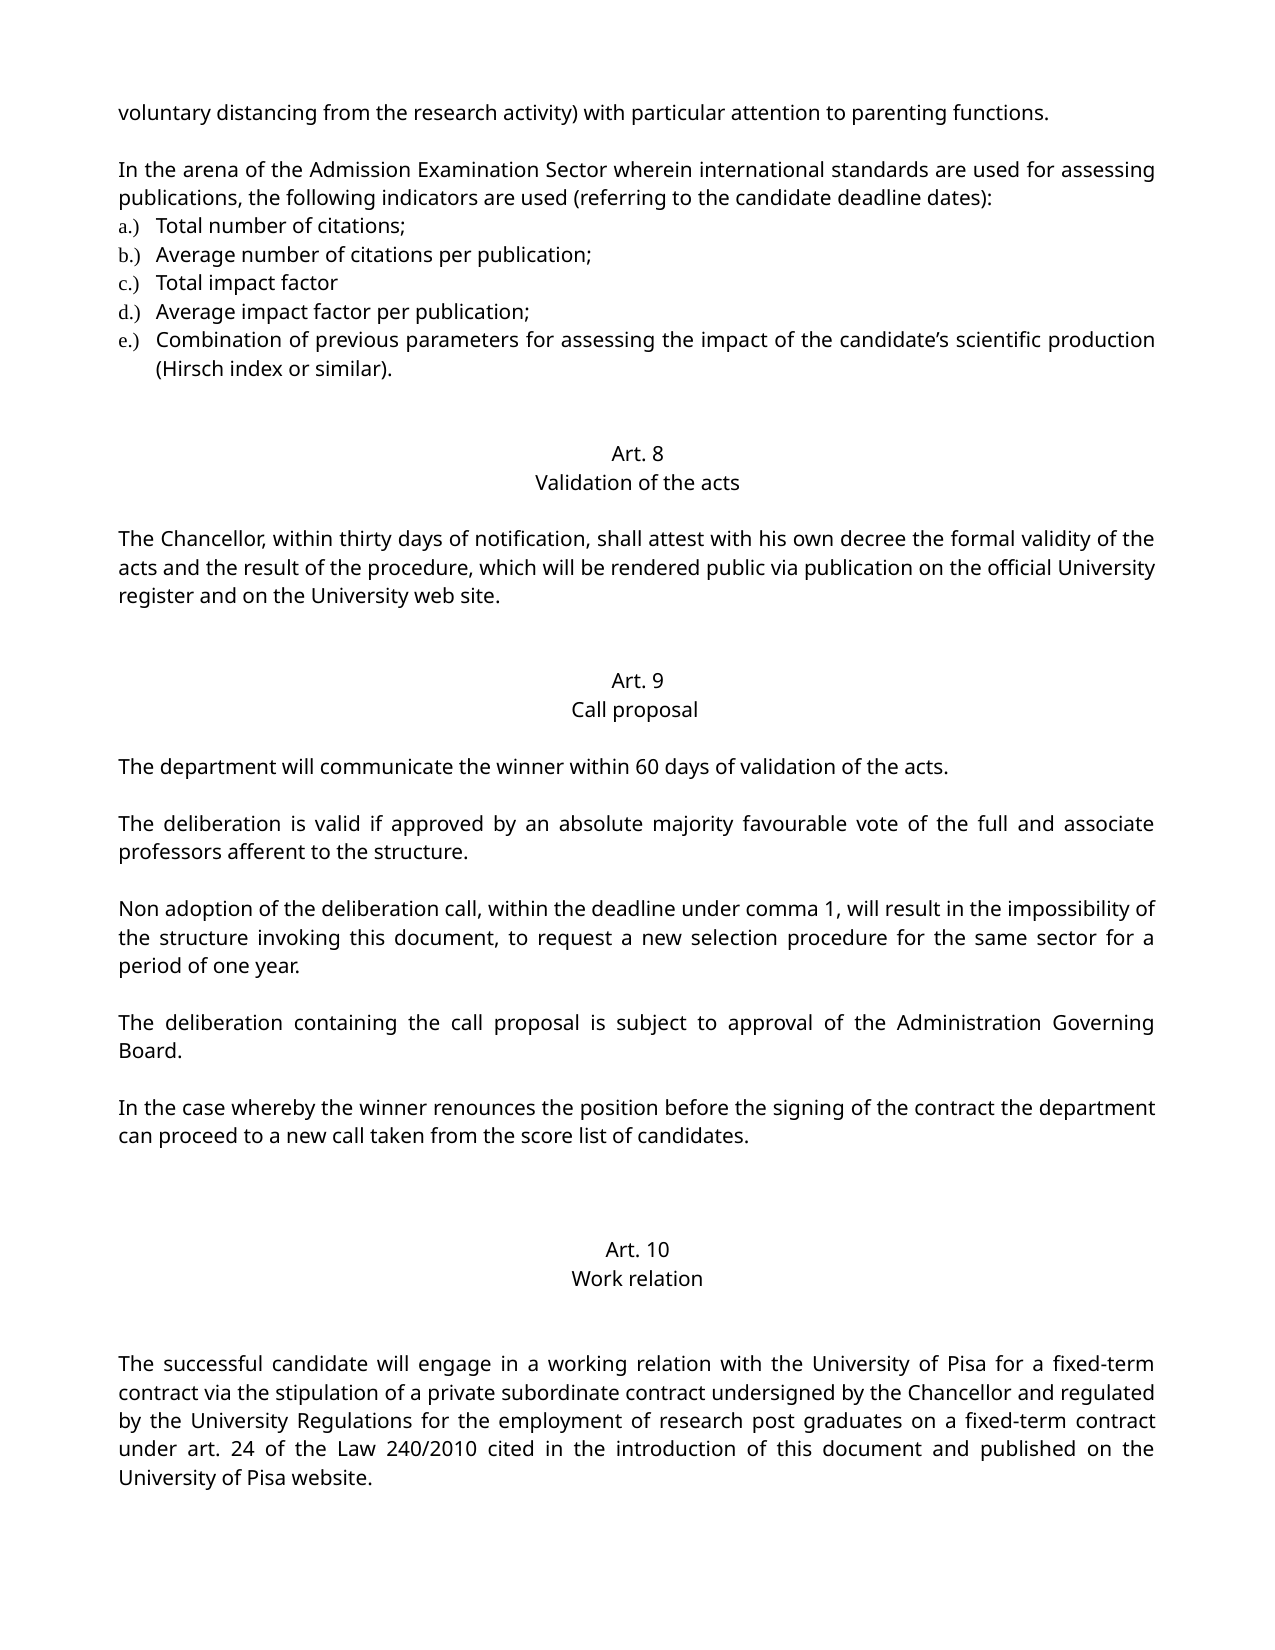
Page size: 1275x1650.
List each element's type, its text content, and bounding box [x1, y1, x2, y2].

text Art. 9 [118, 667, 1157, 695]
list Combination of previous parameters for assessing the impact of the candidate’s scientific production (Hirsch index or similar). [118, 325, 1157, 382]
text The successful candidate will engage in a working relation with the University of Pisa for a fixed-term contract via the stipulation of a private subordinate contract undersigned by the Chancellor and regulated by the University Regulations for the employment of research post graduates on a fixed-term contract under art. 24 of the Law 240/2010 cited in the introduction of this document and published on the University of Pisa website. [118, 1349, 1157, 1491]
text Work relation [118, 1264, 1157, 1292]
text The deliberation is valid if approved by an absolute majority favourable vote of the full and associate professors afferent to the structure. [118, 809, 1157, 866]
text Call proposal [118, 695, 1157, 723]
text The department will communicate the winner within 60 days of validation of the acts. [118, 752, 1157, 780]
text The Chancellor, within thirty days of notification, shall attest with his own decree the formal validity of the acts and the result of the procedure, which will be rendered public via publication on the official University register and on the University web site. [118, 524, 1157, 610]
list Total impact factor [118, 268, 1157, 297]
text In the case whereby the winner renounces the position before the signing of the contract the department can proceed to a new call taken from the score list of candidates. [118, 1093, 1157, 1150]
text voluntary distancing from the research activity) with particular attention to parenting functions. [118, 98, 1157, 126]
list Average number of citations per publication; [118, 240, 1157, 268]
list Average impact factor per publication; [118, 297, 1157, 325]
text Art. 8 [118, 439, 1157, 468]
text Non adoption of the deliberation call, within the deadline under comma 1, will result in the impossibility of the structure invoking this document, to request a new selection procedure for the same sector for a period of one year. [118, 894, 1157, 979]
text Validation of the acts [118, 468, 1157, 496]
list Total number of citations; [118, 212, 1157, 240]
text In the arena of the Admission Examination Sector wherein international standards are used for assessing publications, the following indicators are used (referring to the candidate deadline dates): [118, 155, 1157, 212]
text The deliberation containing the call proposal is subject to approval of the Administration Governing Board. [118, 1008, 1157, 1065]
text Art. 10 [118, 1235, 1157, 1264]
